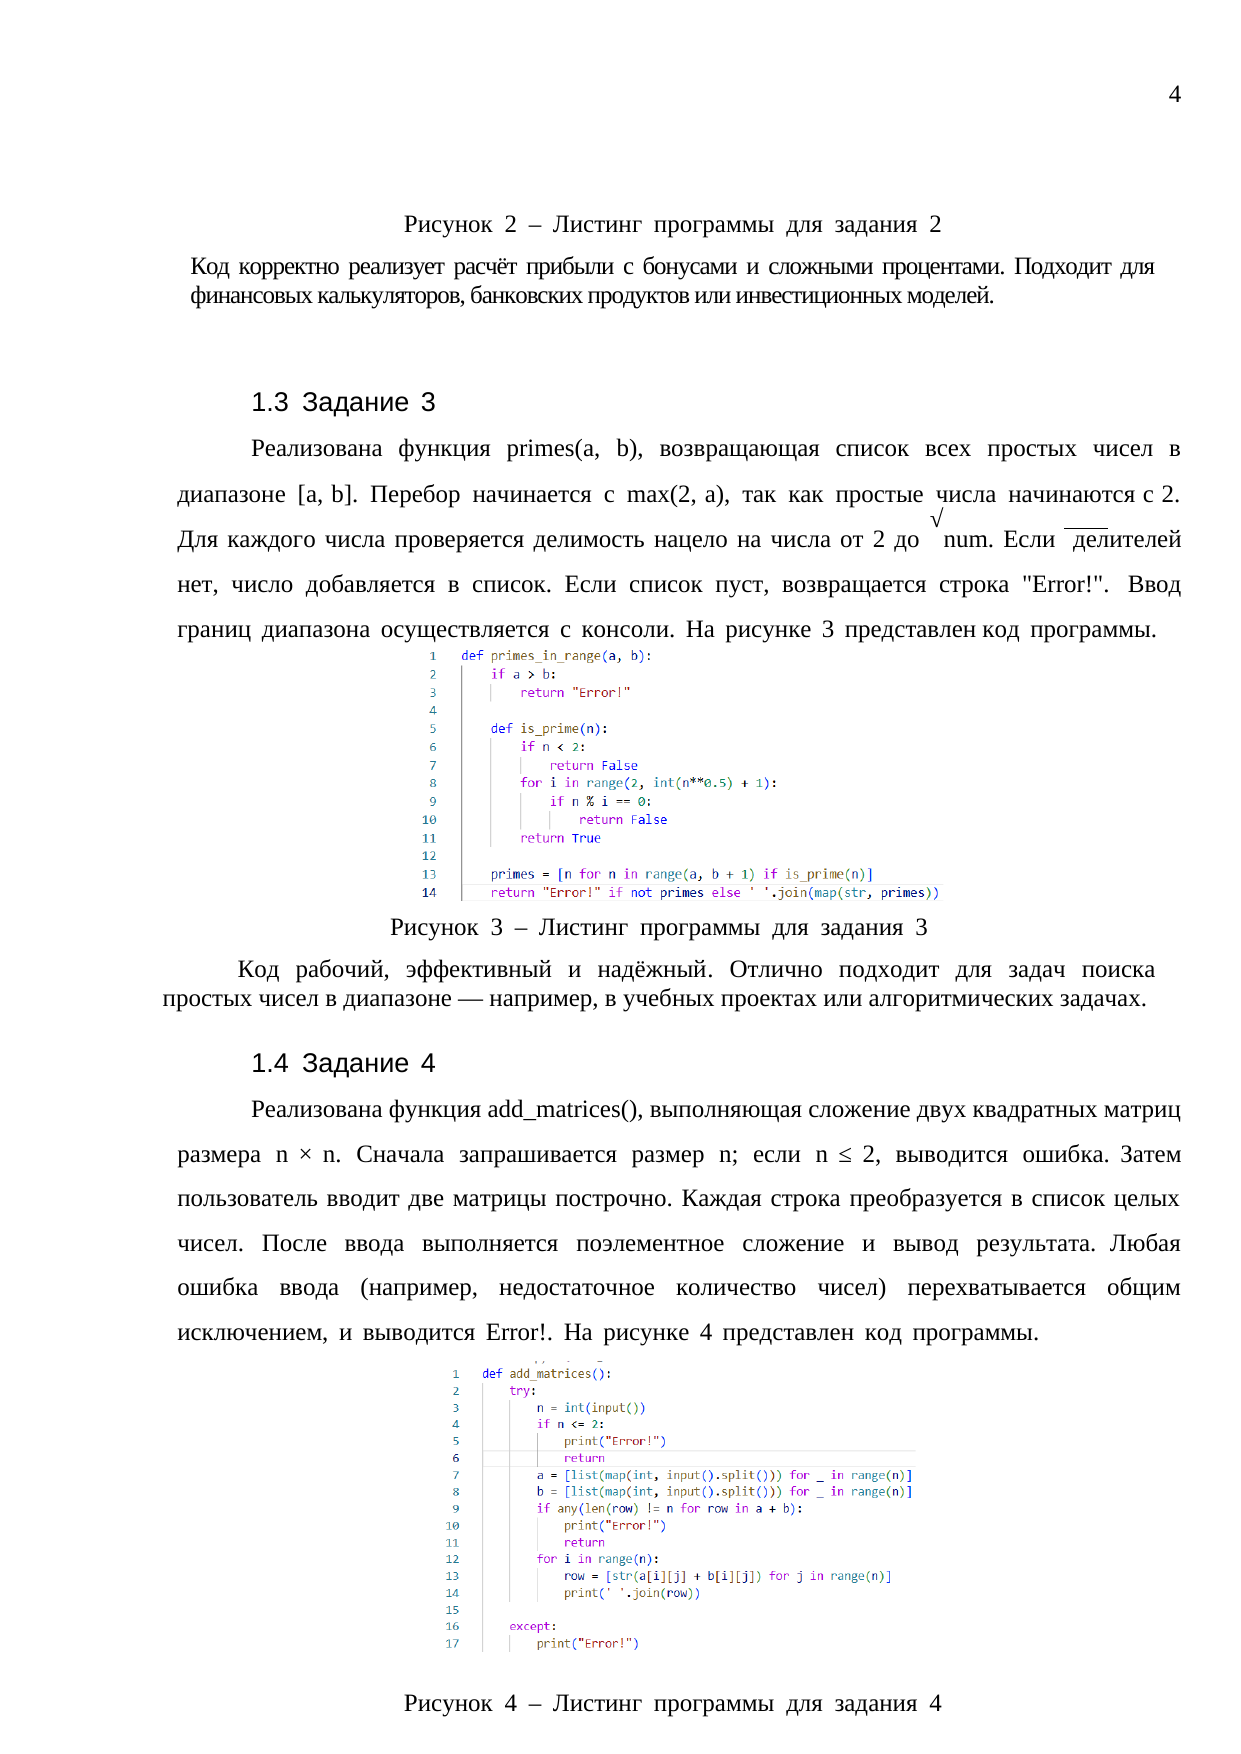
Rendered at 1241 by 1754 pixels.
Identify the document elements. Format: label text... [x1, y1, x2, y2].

subtitle Задание 4 [251, 1047, 1196, 1078]
text Рисунок 2 – Листинг программы для задания 2 [190, 209, 1156, 238]
text Реализована функция add_matrices(), выполняющая сложение двух квадратных матриц размера n × n. Сначала запрашивается размер n; если n ≤ 2, выводится ошибка. Затем пользователь вводит две матрицы построчно. Каждая строка преобразуется в список целых чисел. После ввода выполняется поэлементное сложение и вывод результата. Любая ошибка ввода (например, недостаточное количество чисел) перехватывается общим исключением, и выводится Error!. На рисунке 4 представлен код программы. [177, 1094, 1181, 1346]
text Реализована функция primes(a, b), возвращающая список всех простых чисел в диапазоне [a, b]. Перебор начинается с max(2, a), так как простые числа начинаются с 2. Для каждого числа проверяется делимость нацело на числа от 2 до √num. Если делителей нет, число добавляется в список. Если список пуст, возвращается строка "Error!". Ввод границ диапазона осуществляется с консоли. На рисунке 3 представлен код программы. [177, 421, 1181, 647]
text Рисунок 3 – Листинг программы для задания 3 [162, 912, 1156, 941]
picture [442, 1361, 916, 1652]
subtitle Задание 3 [251, 386, 1196, 417]
text Рисунок 4 – Листинг программы для задания 4 [190, 1688, 1156, 1716]
picture [415, 646, 944, 901]
text Код рабочий, эффективный и надёжный. Отлично подходит для задач поиска простых чисел в диапазоне — например, в учебных проектах или алгоритмических задачах. [162, 954, 1156, 1011]
text Код корректно реализует расчёт прибыли с бонусами и сложными процентами. Подходит для финансовых калькуляторов, банковских продуктов или инвестиционных моделей. [190, 251, 1156, 308]
